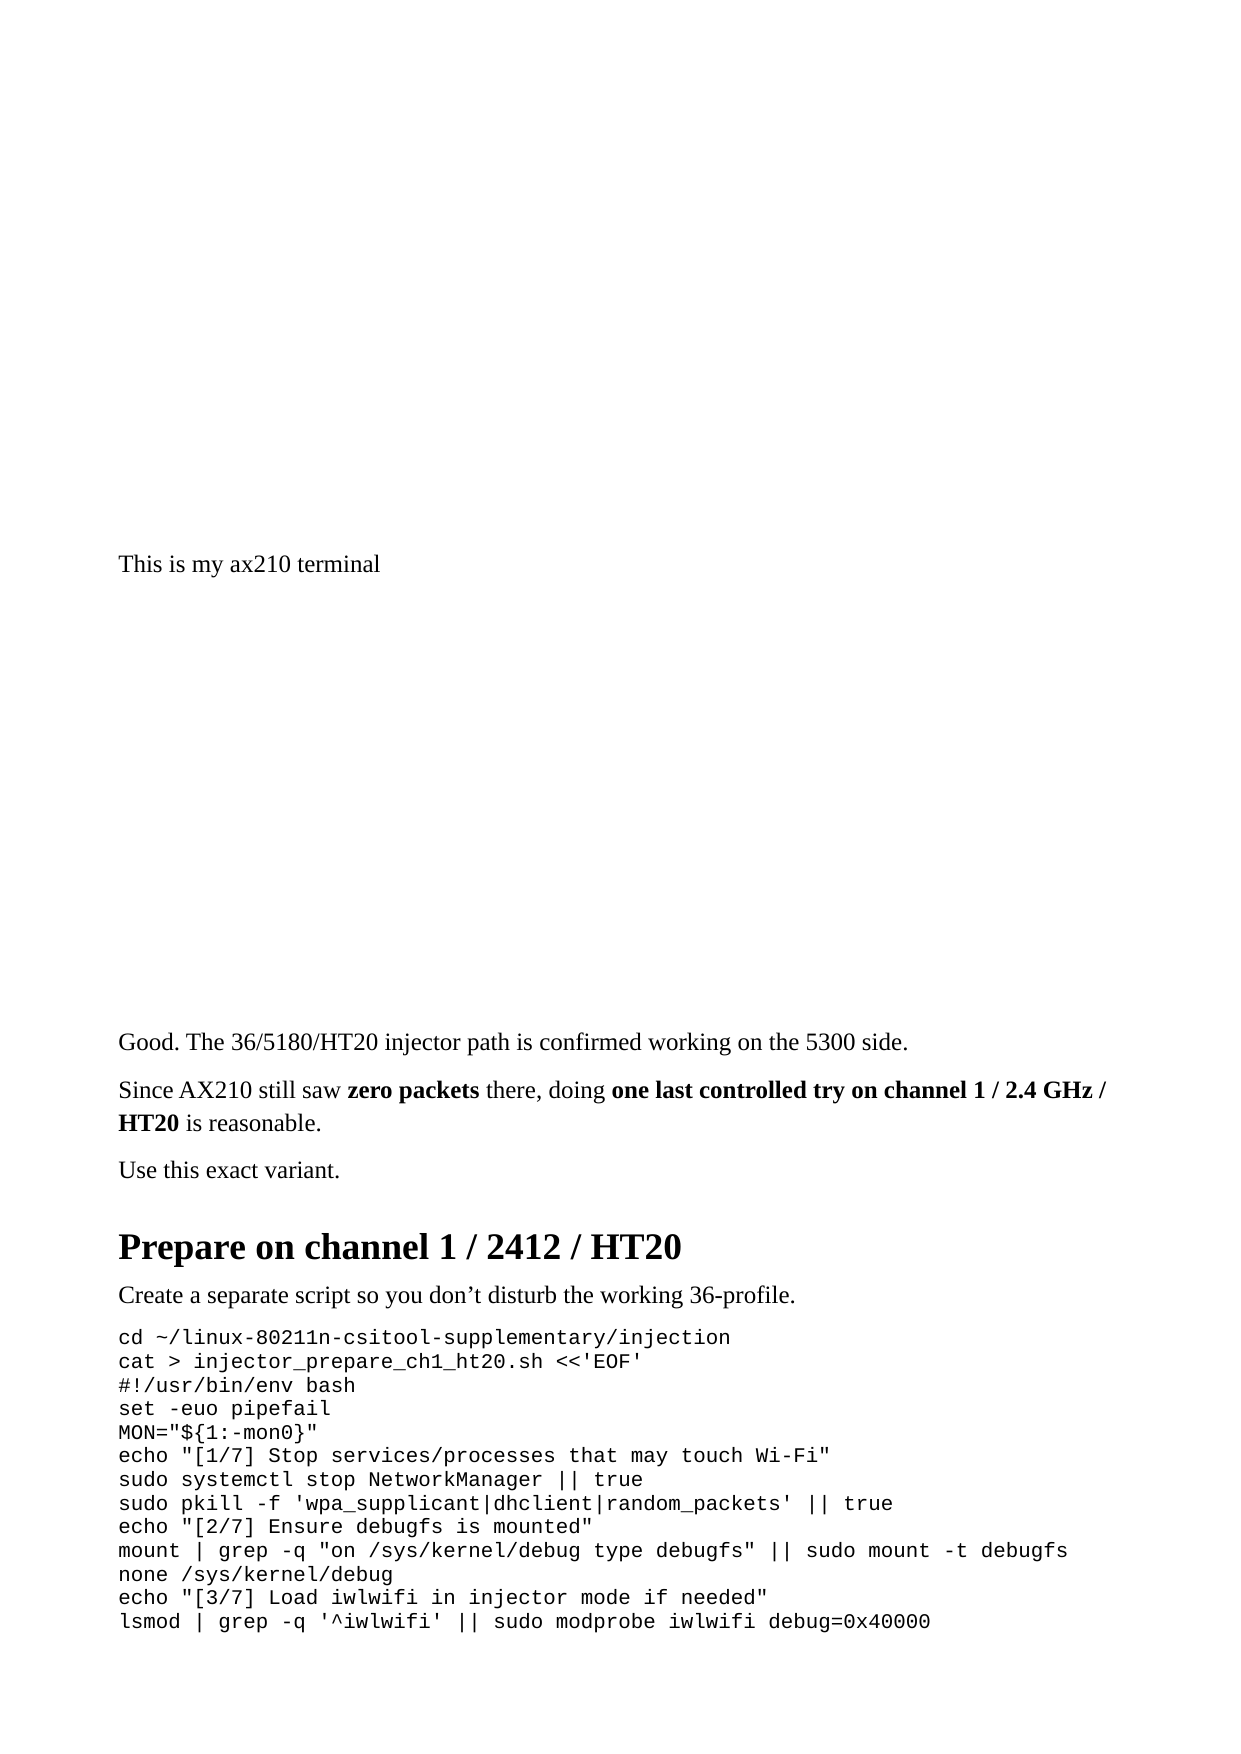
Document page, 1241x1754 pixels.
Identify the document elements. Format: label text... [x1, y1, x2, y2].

text Create a separate script so you don’t disturb the working 36-profile. [118, 1280, 1122, 1308]
subtitle Prepare on channel 1 / 2412 / HT20 [118, 1224, 1122, 1267]
text sudo pkill -f 'wpa_supplicant|dhclient|random_packets' || true [118, 1493, 1122, 1516]
text MON="${1:-mon0}" [118, 1422, 1122, 1446]
text echo "[2/7] Ensure debugfs is mounted" [118, 1516, 1122, 1540]
text mount | grep -q "on /sys/kernel/debug type debugfs" || sudo mount -t debugfs none /sys/kernel/debug [118, 1540, 1122, 1587]
text Use this exact variant. [118, 1156, 1122, 1184]
text lsmod | grep -q '^iwlwifi' || sudo modprobe iwlwifi debug=0x40000 [118, 1611, 1122, 1635]
text echo "[1/7] Stop services/processes that may touch Wi-Fi" [118, 1446, 1122, 1469]
text set -euo pipefail [118, 1398, 1122, 1422]
text This is my ax210 terminal [118, 549, 1122, 578]
text cat > injector_prepare_ch1_ht20.sh <<'EOF' [118, 1351, 1122, 1374]
text cd ~/linux-80211n-csitool-supplementary/injection [118, 1327, 1122, 1351]
text echo "[3/7] Load iwlwifi in injector mode if needed" [118, 1587, 1122, 1611]
text sudo systemctl stop NetworkManager || true [118, 1469, 1122, 1493]
text Good. The 36/5180/HT20 injector path is confirmed working on the 5300 side. [118, 1027, 1122, 1056]
text Since AX210 still saw zero packets there, doing one last controlled try on channel 1 / 2.4 GHz / HT20 is reasonable. [118, 1075, 1122, 1137]
text #!/usr/bin/env bash [118, 1374, 1122, 1398]
